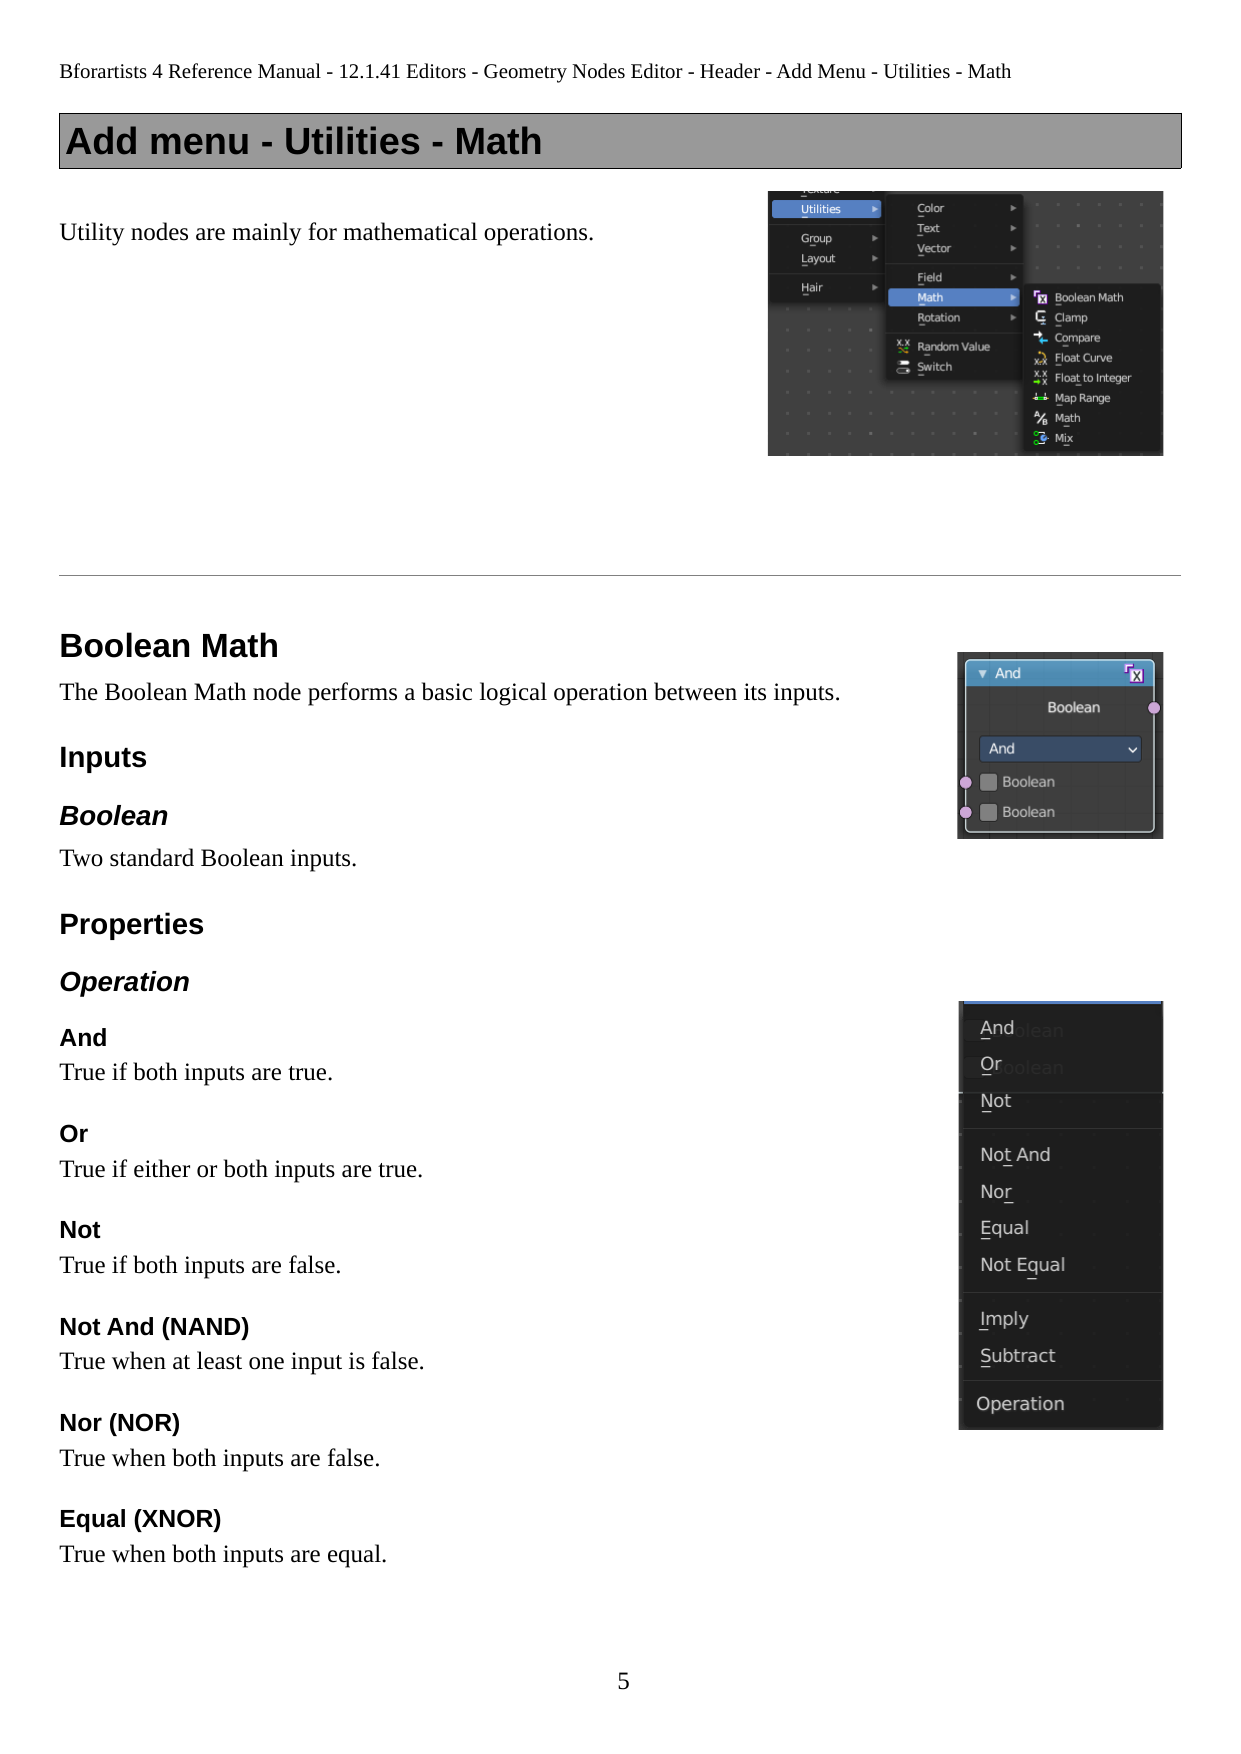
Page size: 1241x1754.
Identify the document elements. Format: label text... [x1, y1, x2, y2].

subtitle [1164, 1312, 1181, 1340]
picture [958, 1001, 1164, 1430]
text True if either or both inputs are true. [59, 1154, 958, 1182]
text True when at least one input is false. [59, 1346, 958, 1375]
table_header Add menu - Utilities - Math [60, 114, 1181, 168]
subtitle And [59, 1023, 958, 1051]
subtitle Not [59, 1215, 958, 1244]
subtitle Or [59, 1119, 958, 1147]
subtitle [1164, 1215, 1181, 1244]
picture [957, 652, 1164, 839]
subtitle Inputs [59, 740, 957, 774]
subtitle [1164, 799, 1181, 831]
subtitle Nor (NOR) [59, 1408, 1181, 1437]
subtitle [1164, 1119, 1181, 1147]
subtitle [1164, 740, 1181, 774]
picture [767, 191, 1164, 456]
subtitle Properties [59, 907, 1181, 941]
text Utility nodes are mainly for mathematical operations. [59, 217, 767, 246]
subtitle Boolean Math [59, 625, 1181, 664]
subtitle Not And (NAND) [59, 1312, 958, 1340]
text True if both inputs are true. [59, 1057, 958, 1086]
subtitle Operation [59, 966, 1181, 998]
subtitle Equal (XNOR) [59, 1504, 1181, 1533]
text True when both inputs are false. [59, 1443, 1181, 1472]
text Two standard Boolean inputs. [59, 843, 1181, 872]
text The Boolean Math node performs a basic logical operation between its inputs. [59, 677, 957, 705]
subtitle Boolean [59, 799, 957, 831]
text True when both inputs are equal. [59, 1539, 1181, 1568]
text True if both inputs are false. [59, 1250, 958, 1279]
subtitle [1164, 1023, 1181, 1051]
